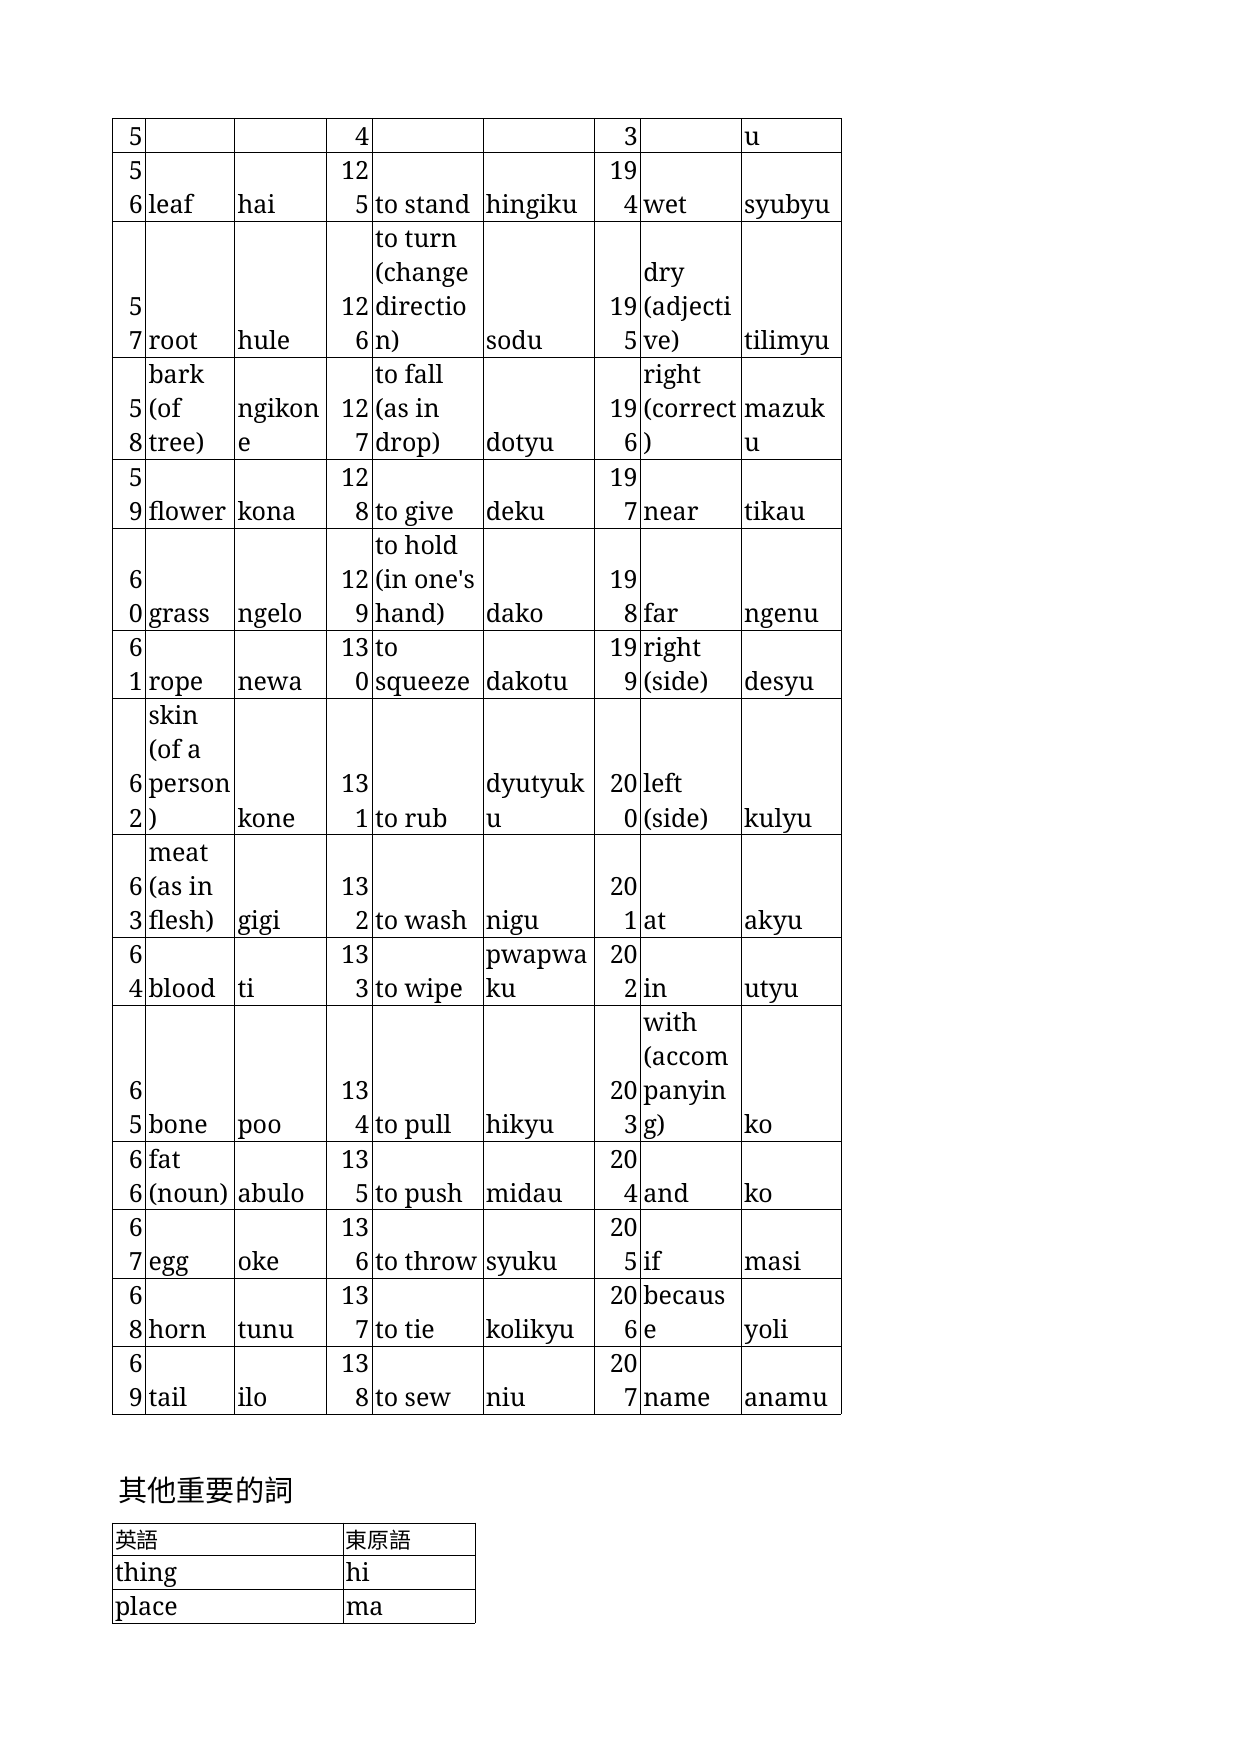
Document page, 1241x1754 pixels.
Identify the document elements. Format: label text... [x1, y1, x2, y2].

table_cell 128 [327, 460, 372, 527]
table_cell niu [484, 1347, 594, 1414]
table_cell if [641, 1210, 741, 1278]
table_cell 203 [595, 1006, 640, 1141]
table_cell 197 [595, 460, 640, 527]
table_cell gigi [235, 835, 326, 937]
table_cell left (side) [641, 699, 741, 834]
table_cell ma [344, 1590, 475, 1623]
table_cell 62 [113, 699, 145, 834]
table_cell bark (of tree) [146, 358, 234, 459]
table_cell and [641, 1142, 741, 1209]
table_cell skin (of a person) [146, 699, 234, 834]
table_cell 65 [113, 1006, 145, 1141]
table_cell 59 [113, 460, 145, 527]
table_cell 3 [595, 119, 640, 152]
table_cell akyu [742, 835, 841, 937]
table_cell [373, 119, 483, 152]
table_cell hikyu [484, 1006, 594, 1141]
table_cell 134 [327, 1006, 372, 1141]
table_cell 56 [113, 153, 145, 221]
table_cell [484, 119, 594, 152]
table_cell 132 [327, 835, 372, 937]
table_cell 205 [595, 1210, 640, 1278]
table_cell ngenu [742, 529, 841, 630]
table_cell hule [235, 222, 326, 357]
table_cell anamu [742, 1347, 841, 1414]
table_cell 137 [327, 1279, 372, 1346]
table_cell ko [742, 1142, 841, 1209]
table_cell syuku [484, 1210, 594, 1278]
table_cell 130 [327, 631, 372, 698]
table_cell desyu [742, 631, 841, 698]
table_cell 204 [595, 1142, 640, 1209]
table_cell egg [146, 1210, 234, 1278]
table_cell to hold (in one's hand) [373, 529, 483, 630]
table_cell name [641, 1347, 741, 1414]
table_cell 69 [113, 1347, 145, 1414]
table_cell 202 [595, 938, 640, 1005]
table_cell to stand [373, 153, 483, 221]
table_cell right (correct) [641, 358, 741, 459]
table_cell yoli [742, 1279, 841, 1346]
table_cell nigu [484, 835, 594, 937]
table_cell kone [235, 699, 326, 834]
table_cell to squeeze [373, 631, 483, 698]
table_cell 207 [595, 1347, 640, 1414]
table_cell 133 [327, 938, 372, 1005]
table_cell dyutyuku [484, 699, 594, 834]
table_cell dakotu [484, 631, 594, 698]
table_cell oke [235, 1210, 326, 1278]
table_cell ilo [235, 1347, 326, 1414]
table_cell 58 [113, 358, 145, 459]
table_cell 60 [113, 529, 145, 630]
table_cell leaf [146, 153, 234, 221]
table_header 東原語 [344, 1524, 475, 1554]
table_cell u [742, 119, 841, 152]
table_cell wet [641, 153, 741, 221]
table_cell 5 [113, 119, 145, 152]
table_cell far [641, 529, 741, 630]
table_cell to wash [373, 835, 483, 937]
table_cell 195 [595, 222, 640, 357]
table_cell dako [484, 529, 594, 630]
table_cell to give [373, 460, 483, 527]
table_header 英語 [113, 1524, 343, 1554]
table_cell kulyu [742, 699, 841, 834]
table_cell to throw [373, 1210, 483, 1278]
table_cell thing [113, 1556, 343, 1589]
table_cell ti [235, 938, 326, 1005]
table_cell [235, 119, 326, 152]
table_cell dry (adjective) [641, 222, 741, 357]
table_cell 61 [113, 631, 145, 698]
table_cell ngelo [235, 529, 326, 630]
table_cell [146, 119, 234, 152]
table_cell 206 [595, 1279, 640, 1346]
table_cell poo [235, 1006, 326, 1141]
table_cell tikau [742, 460, 841, 527]
table_cell 131 [327, 699, 372, 834]
table_cell hingiku [484, 153, 594, 221]
table_cell midau [484, 1142, 594, 1209]
table_cell 135 [327, 1142, 372, 1209]
table_cell 125 [327, 153, 372, 221]
table_cell bone [146, 1006, 234, 1141]
table_cell tunu [235, 1279, 326, 1346]
table_cell to fall (as in drop) [373, 358, 483, 459]
table_cell with (accompanying) [641, 1006, 741, 1141]
table_cell syubyu [742, 153, 841, 221]
table_cell pwapwaku [484, 938, 594, 1005]
table_cell 136 [327, 1210, 372, 1278]
table_cell abulo [235, 1142, 326, 1209]
table_cell 194 [595, 153, 640, 221]
table_cell rope [146, 631, 234, 698]
table_cell hai [235, 153, 326, 221]
table_cell dotyu [484, 358, 594, 459]
table_cell 127 [327, 358, 372, 459]
table_cell in [641, 938, 741, 1005]
table_cell deku [484, 460, 594, 527]
table_cell horn [146, 1279, 234, 1346]
table_cell 138 [327, 1347, 372, 1414]
table_cell hi [344, 1556, 475, 1589]
table_cell mazuku [742, 358, 841, 459]
table_cell at [641, 835, 741, 937]
table_cell kona [235, 460, 326, 527]
table_cell masi [742, 1210, 841, 1278]
table_cell 63 [113, 835, 145, 937]
table_cell 196 [595, 358, 640, 459]
table_cell 198 [595, 529, 640, 630]
table_cell to push [373, 1142, 483, 1209]
table_cell newa [235, 631, 326, 698]
table_cell sodu [484, 222, 594, 357]
table_cell 57 [113, 222, 145, 357]
table_cell utyu [742, 938, 841, 1005]
table_cell right (side) [641, 631, 741, 698]
table_cell to wipe [373, 938, 483, 1005]
table_cell near [641, 460, 741, 527]
table_cell meat (as in flesh) [146, 835, 234, 937]
table_cell fat (noun) [146, 1142, 234, 1209]
table_cell grass [146, 529, 234, 630]
table_cell flower [146, 460, 234, 527]
subtitle 其他重要的詞 [118, 1468, 1122, 1510]
table_cell 4 [327, 119, 372, 152]
table_cell root [146, 222, 234, 357]
table_cell to turn (change direction) [373, 222, 483, 357]
table_cell 129 [327, 529, 372, 630]
table_cell 66 [113, 1142, 145, 1209]
table_cell tilimyu [742, 222, 841, 357]
table_cell ngikone [235, 358, 326, 459]
table_cell 199 [595, 631, 640, 698]
table_cell because [641, 1279, 741, 1346]
table_cell 68 [113, 1279, 145, 1346]
table_cell 126 [327, 222, 372, 357]
table_cell ko [742, 1006, 841, 1141]
table_cell to sew [373, 1347, 483, 1414]
table_cell to rub [373, 699, 483, 834]
table_cell to pull [373, 1006, 483, 1141]
table_cell 67 [113, 1210, 145, 1278]
table_cell 200 [595, 699, 640, 834]
table_cell 201 [595, 835, 640, 937]
table_cell [641, 119, 741, 152]
table_cell blood [146, 938, 234, 1005]
table_cell place [113, 1590, 343, 1623]
table_cell to tie [373, 1279, 483, 1346]
table_cell kolikyu [484, 1279, 594, 1346]
table_cell tail [146, 1347, 234, 1414]
table_cell 64 [113, 938, 145, 1005]
